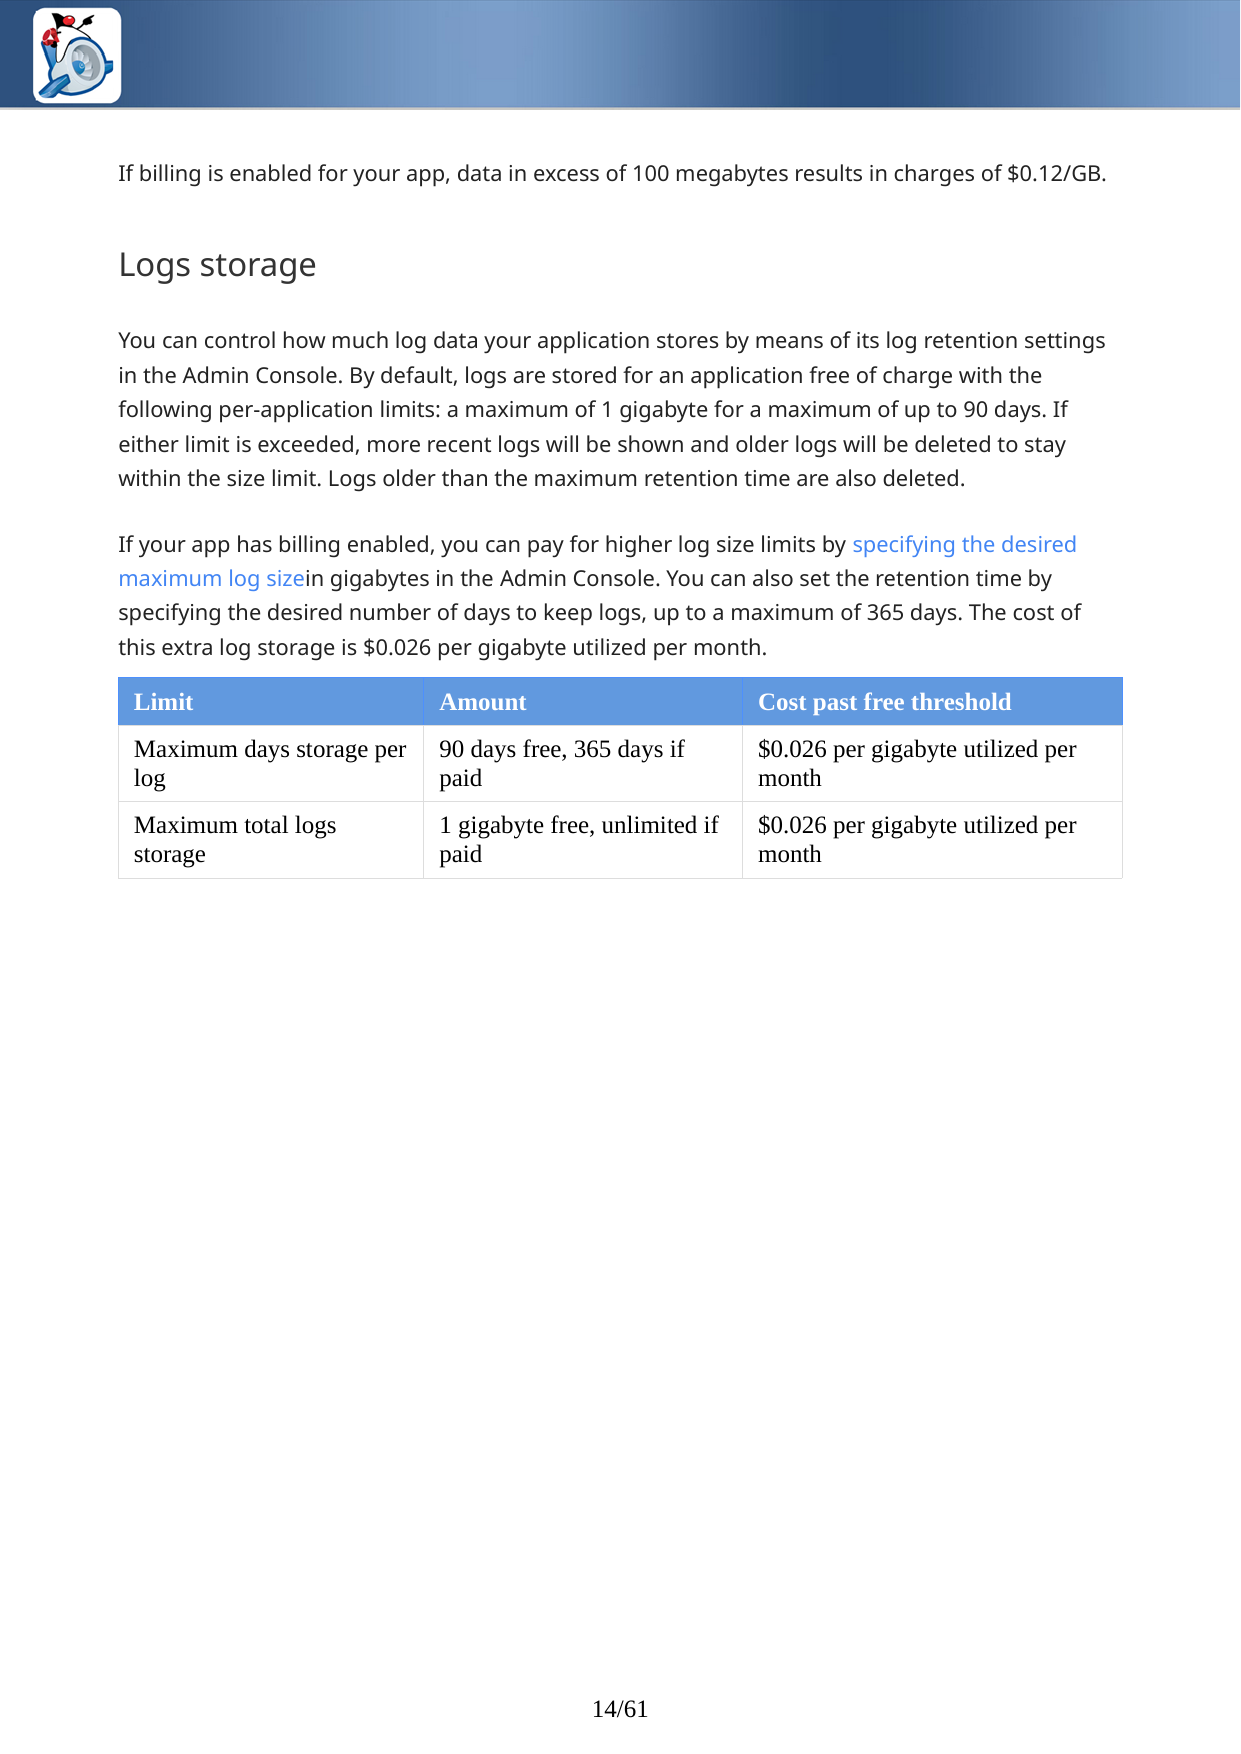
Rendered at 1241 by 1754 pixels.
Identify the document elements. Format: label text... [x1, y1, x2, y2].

text If your app has billing enabled, you can pay for higher log size limits by specifying the desired maximum log sizein gigabytes in the Admin Console. You can also set the retention time by specifying the desired number of days to keep logs, up to a maximum of 365 days. The cost of this extra log storage is $0.026 per gigabyte utilized per month. [118, 524, 1122, 662]
table_cell 1 gigabyte free, unlimited if paid [424, 802, 742, 877]
table_header Amount [424, 678, 742, 725]
text If billing is enabled for your app, data in excess of 100 megabytes results in charges of $0.12/GB. [118, 153, 1122, 188]
table_header Cost past free threshold [743, 678, 1122, 725]
subtitle Logs storage [118, 241, 1122, 286]
picture [0, 0, 1241, 110]
table_cell $0.026 per gigabyte utilized per month [743, 726, 1122, 801]
table_cell Maximum total logs storage [119, 802, 423, 877]
table_header Limit [119, 678, 423, 725]
table_cell 90 days free, 365 days if paid [424, 726, 742, 801]
text You can control how much log data your application stores by means of its log retention settings in the Admin Console. By default, logs are stored for an application free of charge with the following per-application limits: a maximum of 1 gigabyte for a maximum of up to 90 days. If either limit is exceeded, more recent logs will be shown and older logs will be deleted to stay within the size limit. Logs older than the maximum retention time are also deleted. [118, 321, 1122, 493]
table_cell Maximum days storage per log [119, 726, 423, 801]
table_cell $0.026 per gigabyte utilized per month [743, 802, 1122, 877]
